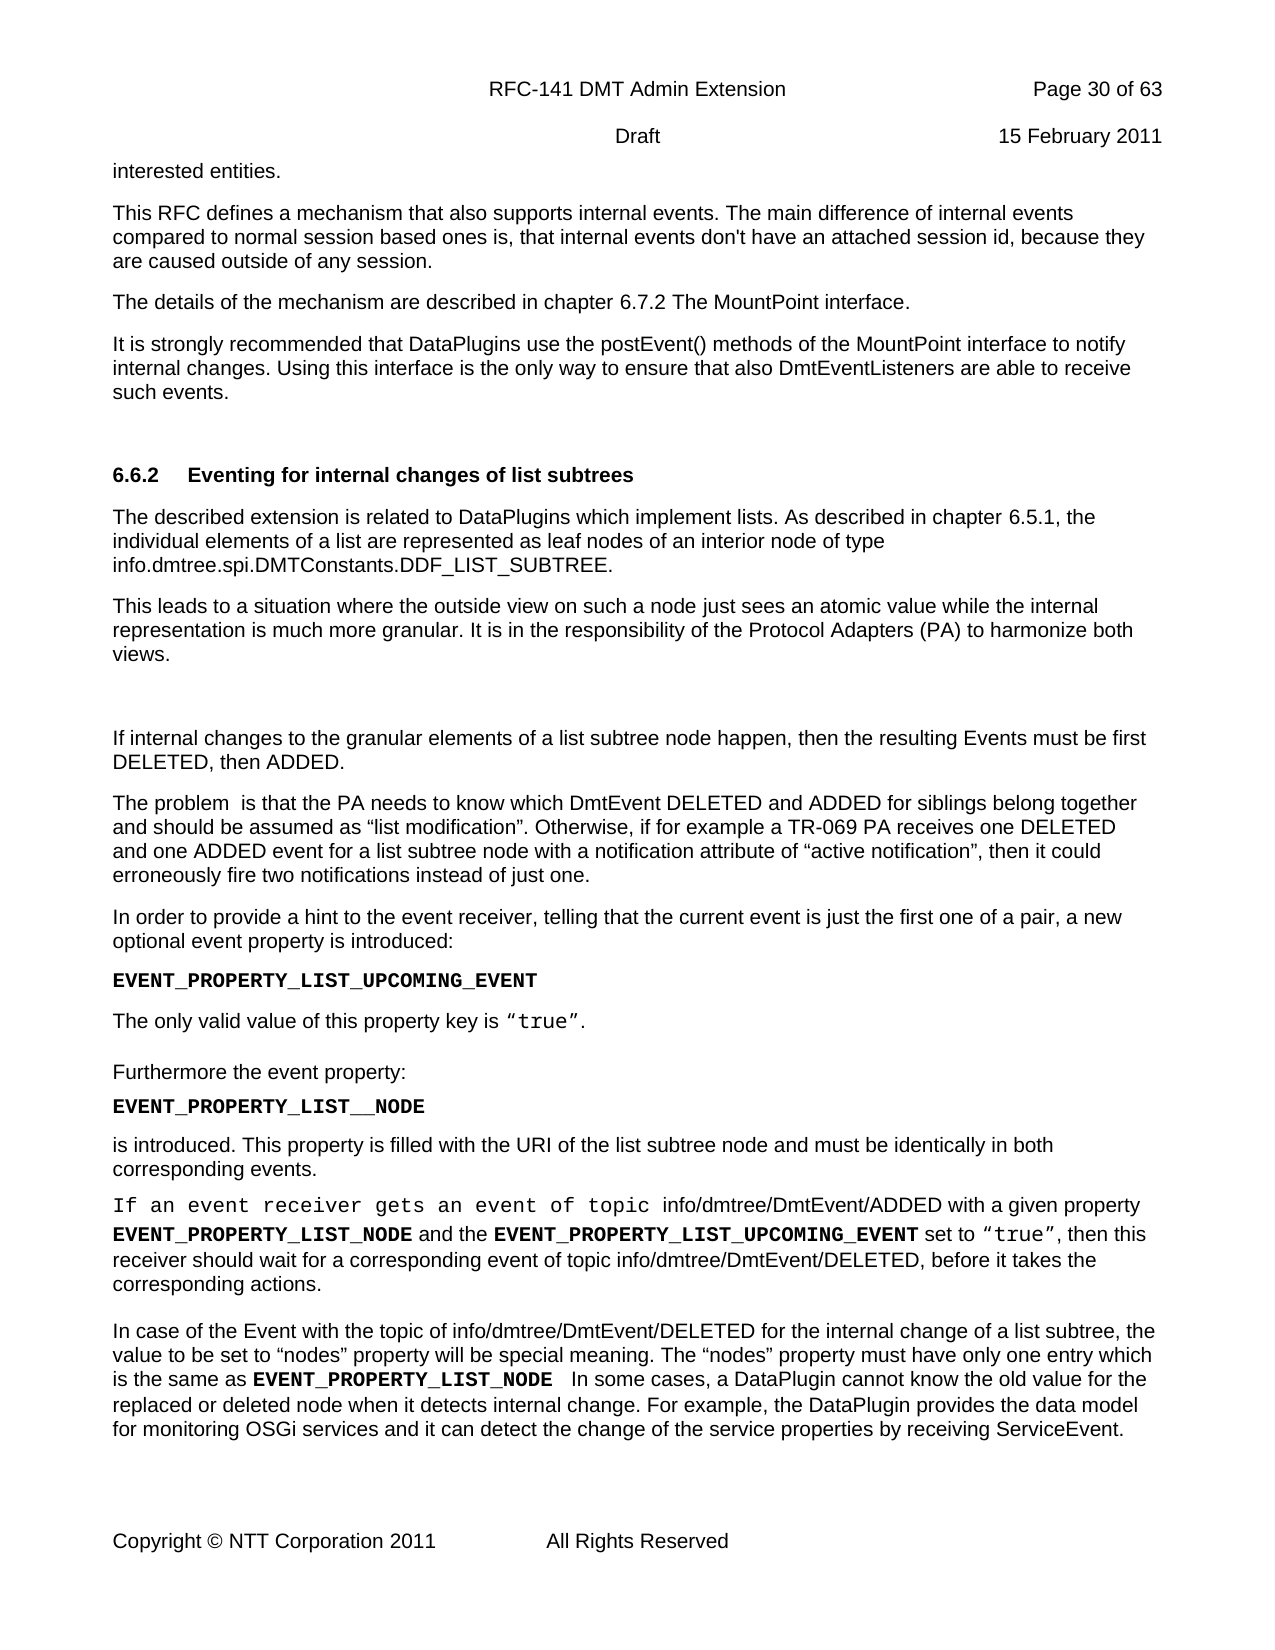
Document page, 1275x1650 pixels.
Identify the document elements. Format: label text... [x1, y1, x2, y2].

text In case of the Event with the topic of info/dmtree/DmtEvent/DELETED for the internal change of a list subtree, the value to be set to “nodes” property will be special meaning. The “nodes” property must have only one entry which is the same as EVENT_PROPERTY_LIST_NODE In some cases, a DataPlugin cannot know the old value for the replaced or deleted node when it detects internal change. For example, the DataPlugin provides the data model for monitoring OSGi services and it can detect the change of the service properties by receiving ServiceEvent. [112, 1319, 1162, 1441]
text This leads to a situation where the outside view on such a node just sees an atomic value while the internal representation is much more granular. It is in the responsibility of the Protocol Adapters (PA) to harmonize both views. [112, 594, 1162, 666]
text If internal changes to the granular elements of a list subtree node happen, then the resulting Events must be first DELETED, then ADDED. [112, 726, 1162, 773]
text If an event receiver gets an event of topic info/dmtree/DmtEvent/ADDED with a given property EVENT_PROPERTY_LIST_NODE and the EVENT_PROPERTY_LIST_UPCOMING_EVENT set to “true”, then this receiver should wait for a corresponding event of topic info/dmtree/DmtEvent/DELETED, before it takes the corresponding actions. [112, 1193, 1162, 1295]
text interested entities. [112, 159, 1162, 183]
subtitle Eventing for internal changes of list subtrees [112, 463, 1162, 487]
text is introduced. This property is filled with the URI of the list subtree node and must be identically in both corresponding events. [112, 1133, 1162, 1181]
text EVENT_PROPERTY_LIST_UPCOMING_EVENT [112, 970, 1162, 994]
text The details of the mechanism are described in chapter 6.7.2 The MountPoint interface. [112, 290, 1162, 314]
text This RFC defines a mechanism that also supports internal events. The main difference of internal events compared to normal session based ones is, that internal events don't have an attached session id, because they are caused outside of any session. [112, 201, 1162, 272]
text EVENT_PROPERTY_LIST__NODE [112, 1096, 1162, 1120]
list The described extension is related to DataPlugins which implement lists. As described in chapter 6.5.1, the individual elements of a list are represented as leaf nodes of an interior node of type info.dmtree.spi.DMTConstants.DDF_LIST_SUBTREE. [112, 505, 1162, 577]
text Furthermore the event property: [112, 1060, 1162, 1084]
text The problem is that the PA needs to know which DmtEvent DELETED and ADDED for siblings belong together and should be assumed as “list modification”. Otherwise, if for example a TR-069 PA receives one DELETED and one ADDED event for a list subtree node with a notification attribute of “active notification”, then it could erroneously fire two notifications instead of just one. [112, 791, 1162, 887]
text The only valid value of this property key is “true”. [112, 1007, 1162, 1035]
text It is strongly recommended that DataPlugins use the postEvent() methods of the MountPoint interface to notify internal changes. Using this interface is the only way to ensure that also DmtEventListeners are able to receive such events. [112, 332, 1162, 404]
text In order to provide a hint to the event receiver, telling that the current event is just the first one of a pair, a new optional event property is introduced: [112, 905, 1162, 953]
